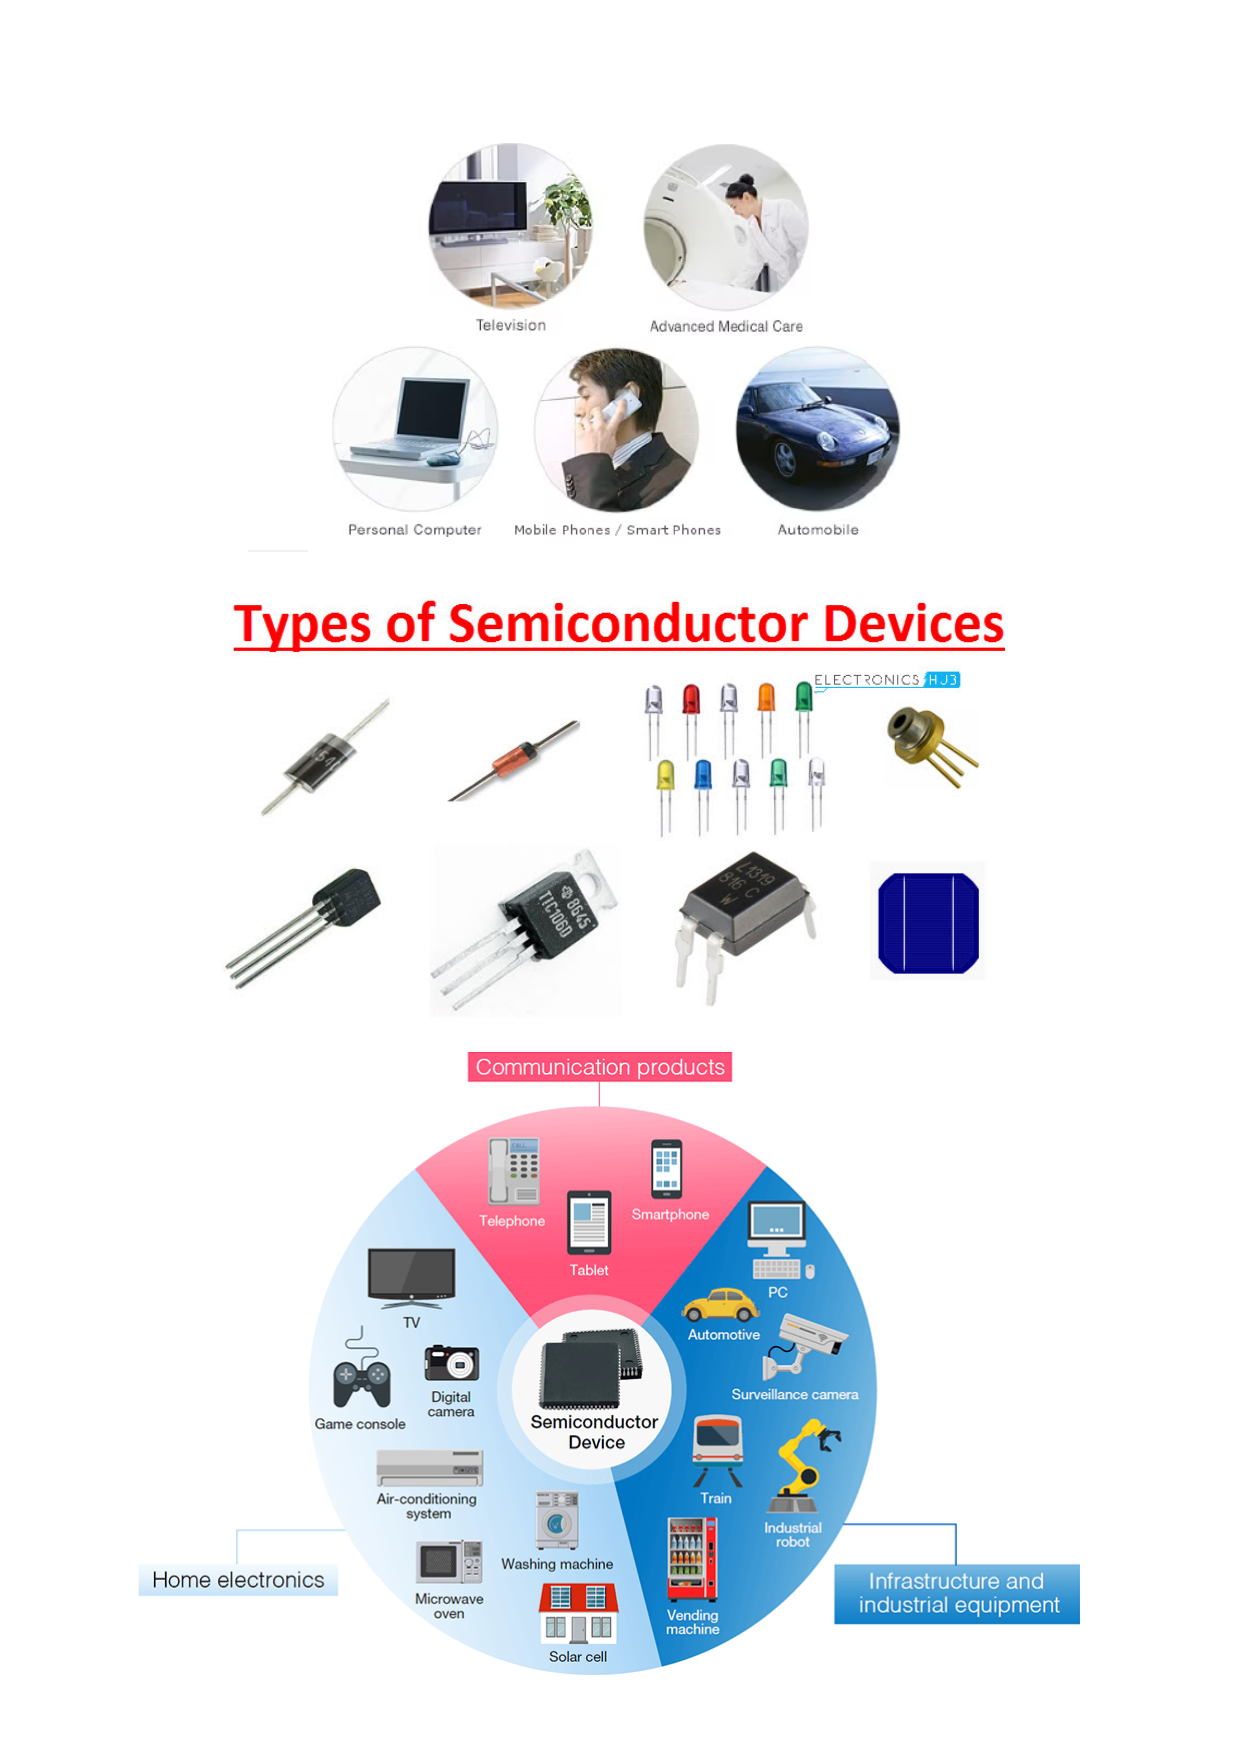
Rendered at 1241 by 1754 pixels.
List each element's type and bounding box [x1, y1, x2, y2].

picture [247, 118, 993, 552]
picture [212, 579, 1029, 1038]
picture [138, 1052, 1080, 1675]
